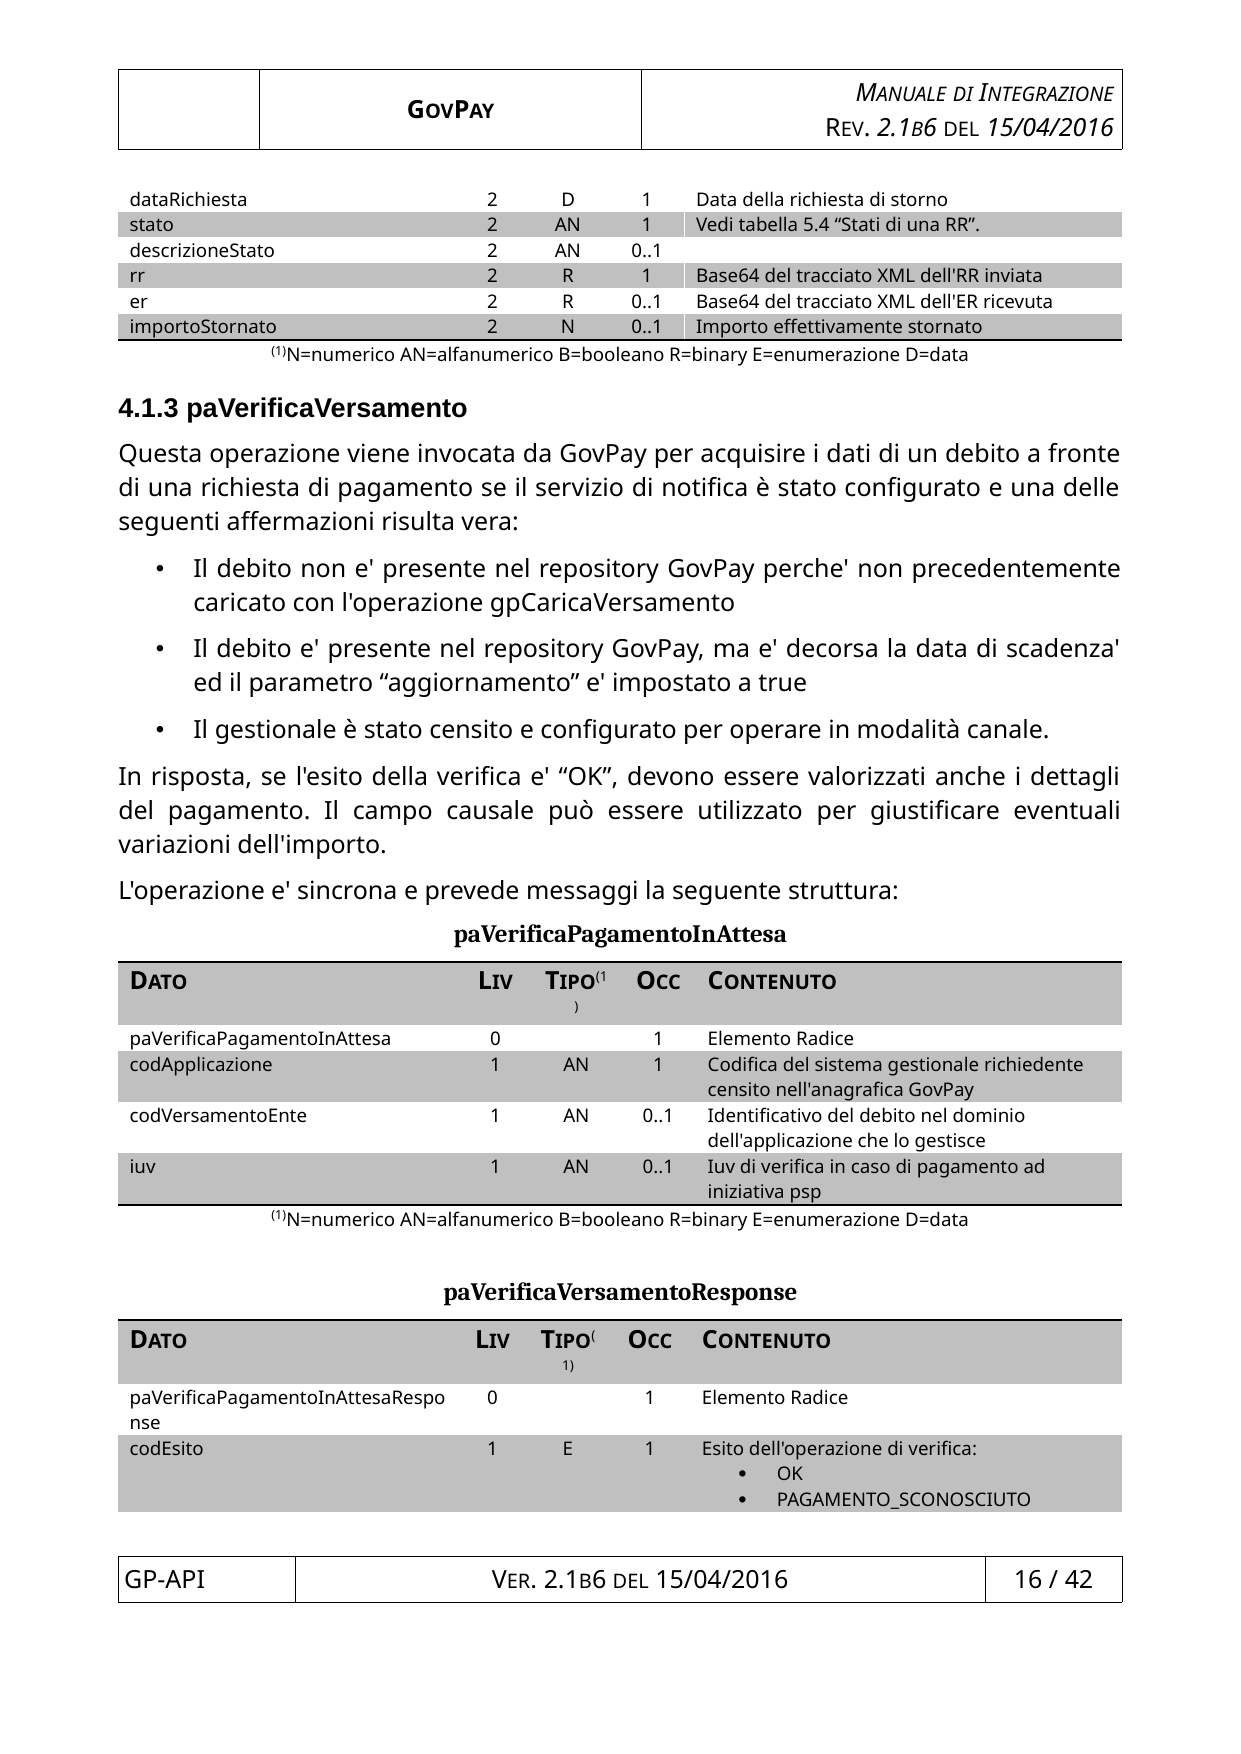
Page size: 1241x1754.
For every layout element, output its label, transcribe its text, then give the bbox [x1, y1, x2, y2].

table_cell Base64 del tracciato XML dell'ER ricevuta [685, 288, 1122, 314]
text Questa operazione viene invocata da GovPay per acquisire i dati di un debito a fronte di una richiesta di pagamento se il servizio di notifica è stato configurato e una delle seguenti affermazioni risulta vera: [118, 436, 1122, 538]
table_cell codVersamentoEnte [118, 1102, 458, 1153]
table_cell Elemento Radice [690, 1384, 1122, 1435]
table_cell er [118, 288, 458, 314]
table_cell 0..1 [609, 314, 684, 339]
table_cell importoStornato [118, 314, 458, 339]
table_cell AN [532, 1051, 620, 1102]
table_cell 2 [458, 212, 526, 237]
list Il debito non e' presente nel repository GovPay perche' non precedentemente caricato con l'operazione gpCaricaVersamento [156, 550, 1122, 618]
table_cell 0..1 [620, 1153, 696, 1204]
table_cell paVerificaPagamentoInAttesaResponse [118, 1384, 458, 1435]
table_cell Occ [620, 963, 696, 1025]
list Il gestionale è stato censito e configurato per operare in modalità canale. [156, 712, 1122, 746]
text In risposta, se l'esito della verifica e' “OK”, devono essere valorizzati anche i dettagli del pagamento. Il campo causale può essere utilizzato per giustificare eventuali variazioni dell'importo. [118, 758, 1122, 860]
table_cell N [526, 314, 609, 339]
table_cell Base64 del tracciato XML dell'RR inviata [685, 263, 1122, 288]
subtitle paVerificaVersamento [118, 392, 1122, 423]
table_cell 1 [620, 1025, 696, 1051]
table_cell D [526, 186, 609, 212]
table_cell rr [118, 263, 458, 288]
table_cell Esito dell'operazione di verifica: OK PAGAMENTO_SCONOSCIUTO PAGAMENTO_DUPLICATO PAGAMENTO_SCADUTO PAGAMENTO_ANNULLATO [690, 1435, 1122, 1512]
table_cell 0..1 [609, 237, 684, 263]
table_cell Dato [118, 963, 458, 1025]
table_cell R [526, 263, 609, 288]
table_cell 1 [458, 1435, 526, 1512]
table_cell 1 [620, 1051, 696, 1102]
table_header paVerificaVersamentoResponse [118, 1278, 1122, 1319]
table_cell 1 [458, 1153, 532, 1204]
table_cell Identificativo del debito nel dominio dell'applicazione che lo gestisce [696, 1102, 1122, 1153]
table_cell codApplicazione [118, 1051, 458, 1102]
table_cell 1 [609, 263, 684, 288]
table_cell 1 [458, 1051, 532, 1102]
table_cell Liv [458, 963, 532, 1025]
table_header paVerificaPagamentoInAttesa [118, 920, 1122, 961]
table_cell 0 [458, 1025, 532, 1051]
table_cell Vedi tabella 5.4 “Stati di una RR”. [685, 212, 1122, 237]
table_cell R [526, 288, 609, 314]
table_cell 1 [609, 212, 684, 237]
table_cell iuv [118, 1153, 458, 1204]
table_cell 1 [609, 186, 684, 212]
table_cell 0 [458, 1384, 526, 1435]
table_cell Codifica del sistema gestionale richiedente censito nell'anagrafica GovPay [696, 1051, 1122, 1102]
table_cell 2 [458, 237, 526, 263]
table_cell 1 [609, 1435, 690, 1512]
text L'operazione e' sincrona e prevede messaggi la seguente struttura: [118, 873, 1122, 907]
table_cell AN [526, 212, 609, 237]
table_cell AN [532, 1153, 620, 1204]
list Il debito e' presente nel repository GovPay, ma e' decorsa la data di scadenza' ed il parametro “aggiornamento” e' impostato a true [156, 631, 1122, 699]
table_cell descrizioneStato [118, 237, 458, 263]
table_cell Contenuto [696, 963, 1122, 1025]
table_cell E [526, 1435, 609, 1512]
table_cell 2 [458, 314, 526, 339]
text (1)N=numerico AN=alfanumerico B=booleano R=binary E=enumerazione D=data [118, 1206, 1122, 1232]
table_cell stato [118, 212, 458, 237]
table_cell Importo effettivamente stornato [685, 314, 1122, 339]
table_cell paVerificaPagamentoInAttesa [118, 1025, 458, 1051]
table_cell 2 [458, 288, 526, 314]
table_cell AN [532, 1102, 620, 1153]
table_cell Liv [458, 1321, 526, 1384]
table_cell AN [526, 237, 609, 263]
text (1)N=numerico AN=alfanumerico B=booleano R=binary E=enumerazione D=data [118, 341, 1122, 367]
table_cell [532, 1025, 620, 1051]
table_cell Contenuto [690, 1321, 1122, 1384]
table_cell 0..1 [620, 1102, 696, 1153]
table_cell 0..1 [609, 288, 684, 314]
table_cell codEsito [118, 1435, 458, 1512]
table_cell Tipo(1) [526, 1321, 609, 1384]
table_cell Tipo(1) [532, 963, 620, 1025]
table_cell Data della richiesta di storno [685, 186, 1122, 212]
table_cell Iuv di verifica in caso di pagamento ad iniziativa psp [696, 1153, 1122, 1204]
table_cell Dato [118, 1321, 458, 1384]
table_cell 2 [458, 186, 526, 212]
table_cell 2 [458, 263, 526, 288]
table_cell [526, 1384, 609, 1435]
table_cell dataRichiesta [118, 186, 458, 212]
table_cell Elemento Radice [696, 1025, 1122, 1051]
table_cell [685, 237, 1122, 263]
table_cell Occ [609, 1321, 690, 1384]
table_cell 1 [458, 1102, 532, 1153]
table_cell 1 [609, 1384, 690, 1435]
